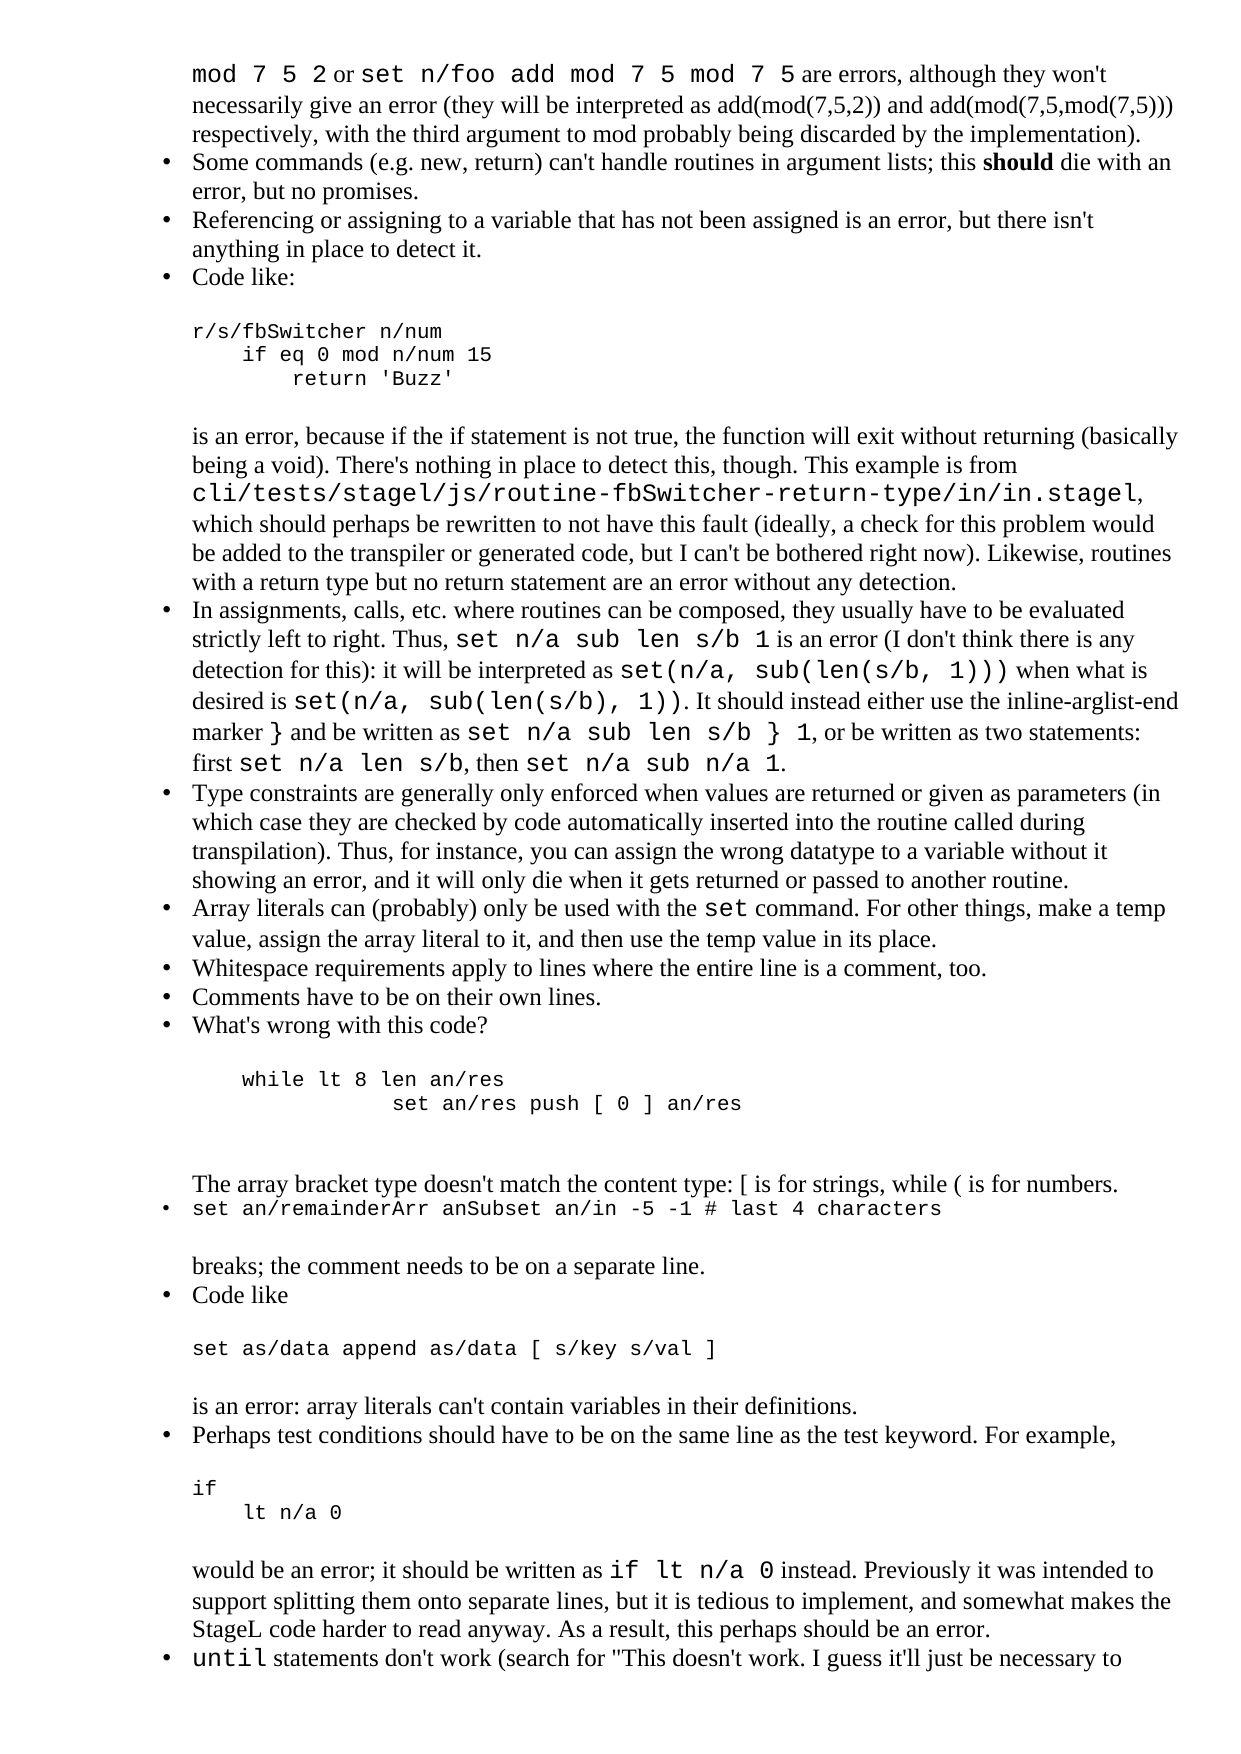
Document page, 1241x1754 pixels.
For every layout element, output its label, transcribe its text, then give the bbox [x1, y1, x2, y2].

list would be an error; it should be written as if lt n/a 0 instead. Previously it was intended to support splitting them onto separate lines, but it is tedious to implement, and somewhat makes the StageL code harder to read anyway. As a result, this perhaps should be an error. [162, 1555, 1181, 1643]
list Code like: [162, 262, 1181, 291]
list In assignments, calls, etc. where routines can be composed, they usually have to be evaluated strictly left to right. Thus, set n/a sub len s/b 1 is an error (I don't think there is any detection for this): it will be interpreted as set(n/a, sub(len(s/b, 1))) when what is desired is set(n/a, sub(len(s/b), 1)). It should instead either use the inline-arglist-end marker } and be written as set n/a sub len s/b } 1, or be written as two statements: first set n/a len s/b, then set n/a sub n/a 1. [162, 596, 1181, 778]
list What's wrong with this code? [162, 1011, 1181, 1039]
list Some commands (e.g. new, return) can't handle routines in argument lists; this should die with an error, but no promises. [162, 147, 1181, 205]
list until statements don't work (search for "This doesn't work. I guess it'll just be necessary to [162, 1643, 1181, 1674]
list lt n/a 0 [162, 1502, 1181, 1526]
list set as/data append as/data [ s/key s/val ] [162, 1338, 1181, 1362]
list Code like [162, 1280, 1181, 1309]
list return 'Buzz' [162, 368, 1181, 392]
list is an error: array literals can't contain variables in their definitions. [162, 1391, 1181, 1420]
list if eq 0 mod n/num 15 [162, 344, 1181, 368]
list Perhaps test conditions should have to be on the same line as the test keyword. For example, [162, 1420, 1181, 1449]
list Type constraints are generally only enforced when values are returned or given as parameters (in which case they are checked by code automatically inserted into the routine called during transpilation). Thus, for instance, you can assign the wrong datatype to a variable without it showing an error, and it will only die when it gets returned or passed to another routine. [162, 778, 1181, 893]
list while lt 8 len an/res [162, 1069, 1181, 1092]
list The array bracket type doesn't match the content type: [ is for strings, while ( is for numbers. [162, 1169, 1181, 1198]
list Referencing or assigning to a variable that has not been assigned is an error, but there isn't anything in place to detect it. [162, 205, 1181, 262]
list set an/res push [ 0 ] an/res [162, 1092, 1181, 1116]
list if [162, 1478, 1181, 1502]
list is an error, because if the if statement is not true, the function will exit without returning (basically being a void). There's nothing in place to detect this, though. This example is from cli/tests/stagel/js/routine-fbSwitcher-return-type/in/in.stagel, which should perhaps be rewritten to not have this fault (ideally, a check for this problem would be added to the transpiler or generated code, but I can't be bothered right now). Likewise, routines with a return type but no return statement are an error without any detection. [162, 421, 1181, 596]
list set an/remainderArr anSubset an/in -5 -1 # last 4 characters [162, 1198, 1181, 1222]
list Whitespace requirements apply to lines where the entire line is a comment, too. [162, 953, 1181, 982]
list Array literals can (probably) only be used with the set command. For other things, make a temp value, assign the array literal to it, and then use the temp value in its place. [162, 893, 1181, 953]
list r/s/fbSwitcher n/num [162, 321, 1181, 344]
list mod 7 5 2 or set n/foo add mod 7 5 mod 7 5 are errors, although they won't necessarily give an error (they will be interpreted as add(mod(7,5,2)) and add(mod(7,5,mod(7,5))) respectively, with the third argument to mod probably being discarded by the implementation). [162, 59, 1181, 147]
list breaks; the comment needs to be on a separate line. [162, 1251, 1181, 1280]
list Comments have to be on their own lines. [162, 982, 1181, 1011]
